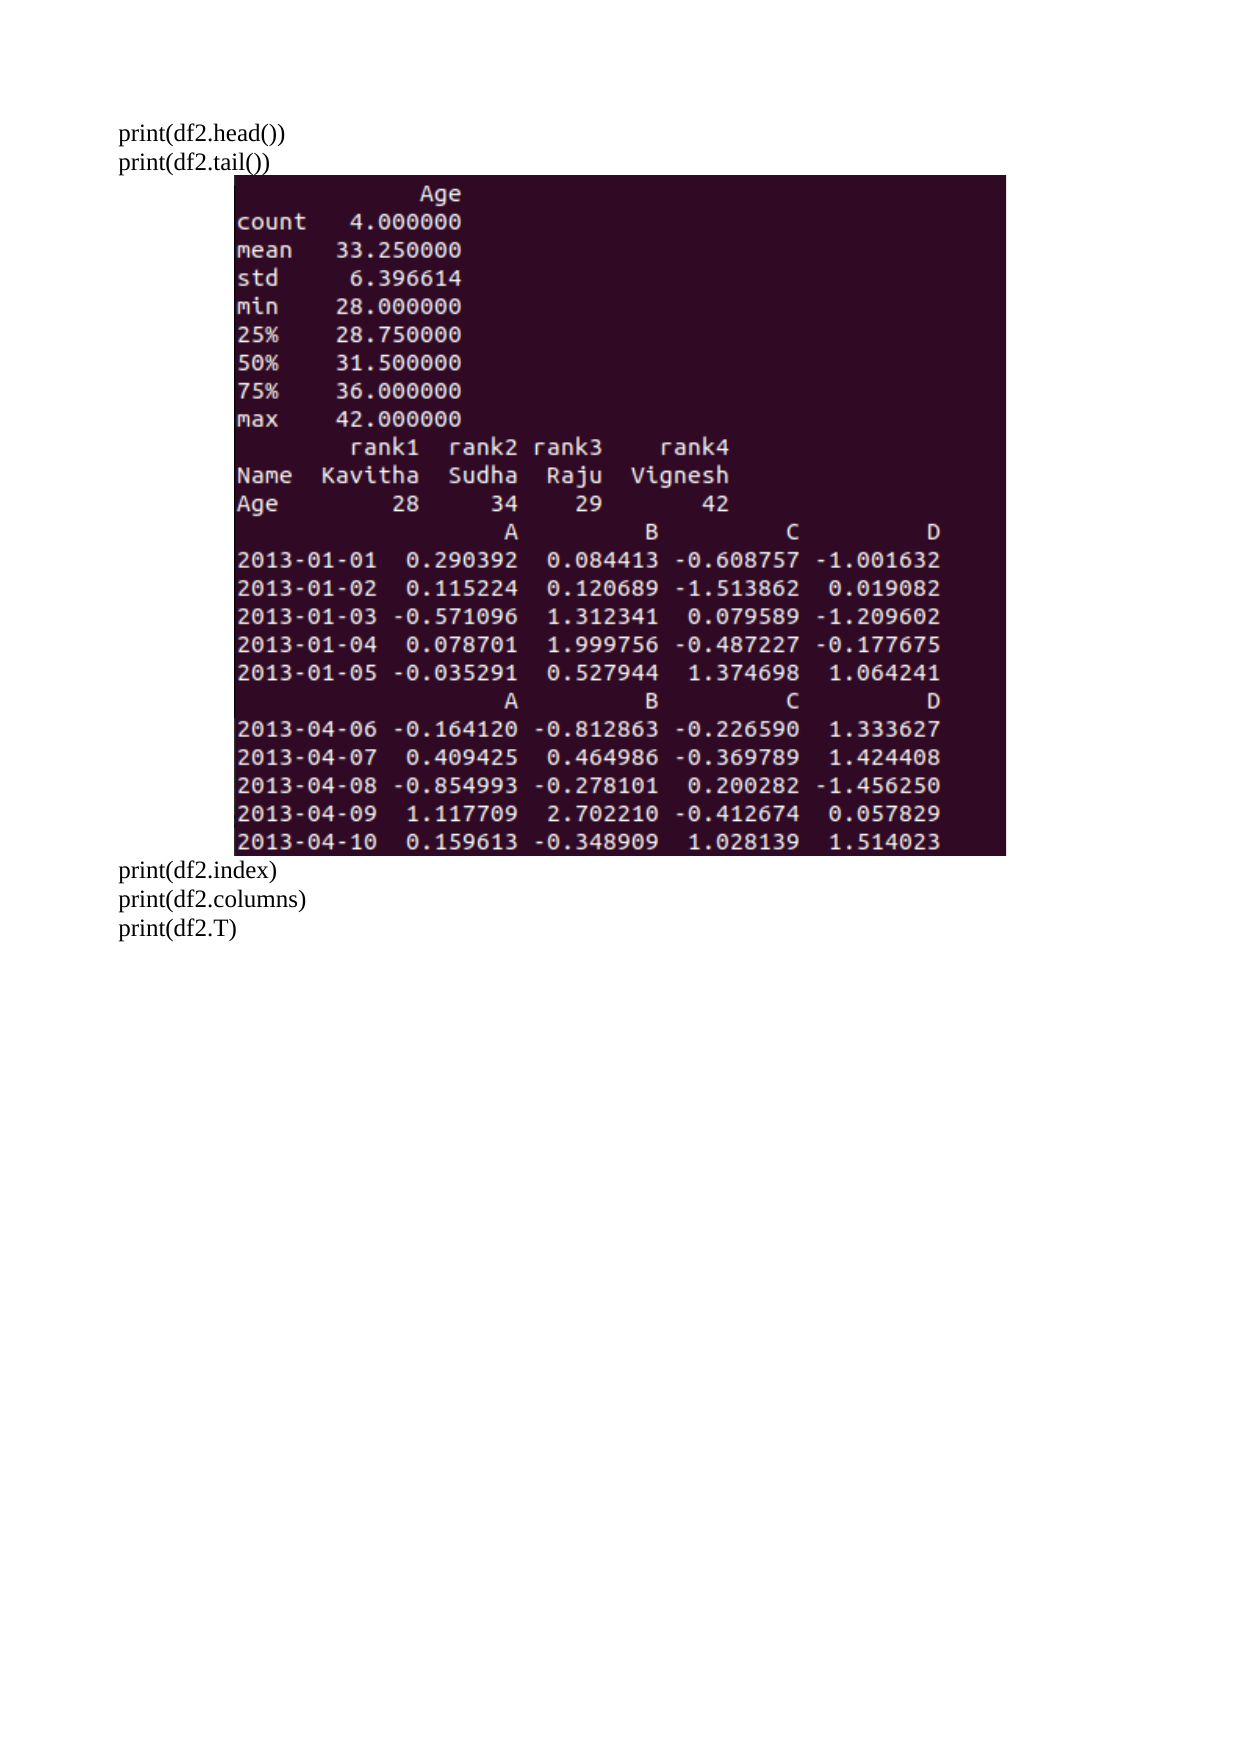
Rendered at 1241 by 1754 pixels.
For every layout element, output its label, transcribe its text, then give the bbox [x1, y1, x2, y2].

picture [234, 175, 1007, 856]
text print(df2.columns) [118, 884, 1122, 913]
text print(df2.T) [118, 913, 1122, 942]
text print(df2.head()) [118, 118, 1122, 147]
text print(df2.tail()) [118, 147, 1122, 176]
text print(df2.index) [118, 548, 1122, 884]
